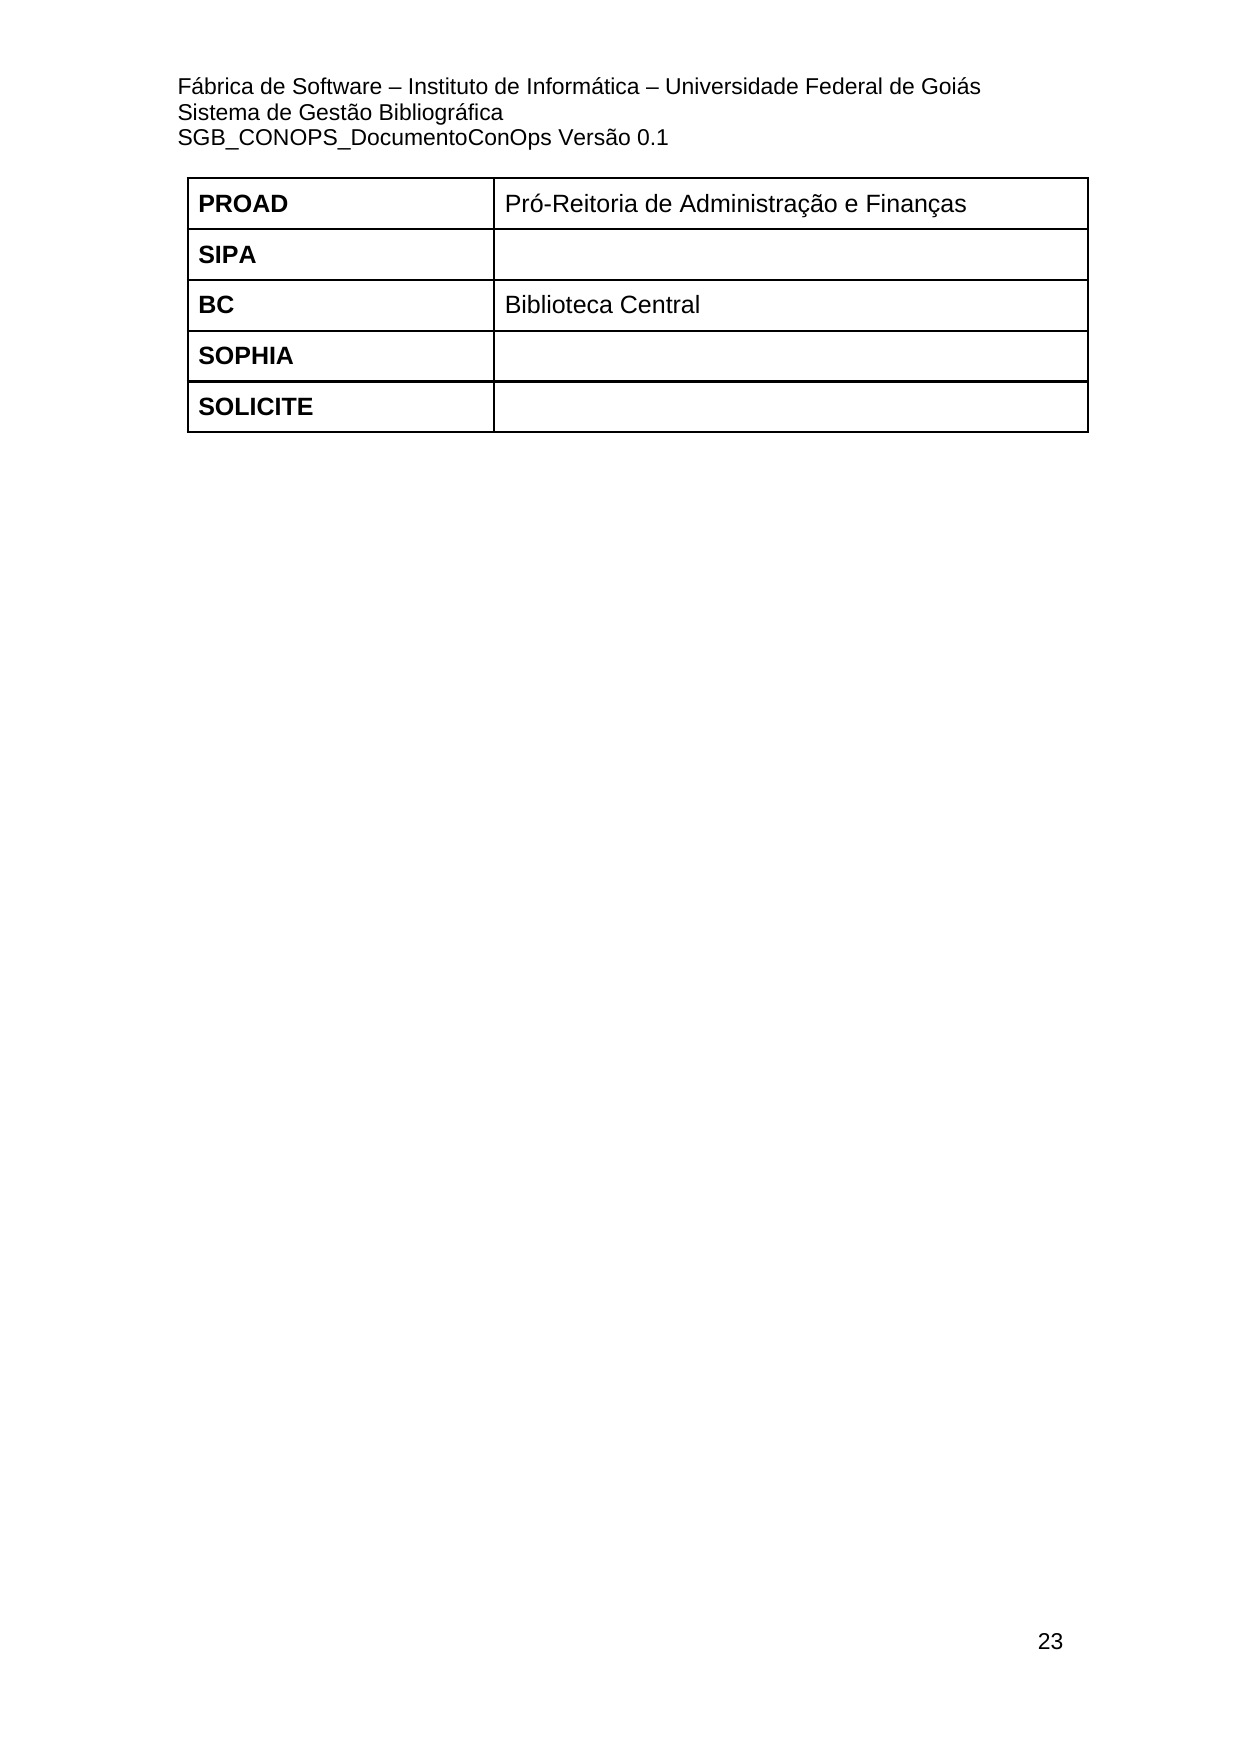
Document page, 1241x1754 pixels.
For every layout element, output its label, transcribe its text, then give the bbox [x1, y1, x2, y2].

table_cell SOLICITE [189, 383, 493, 431]
table_cell SOPHIA [189, 332, 493, 380]
table_cell PROAD [189, 179, 493, 228]
table_cell Pró-Reitoria de Administração e Finanças [495, 179, 1087, 228]
table_cell Biblioteca Central [495, 281, 1087, 329]
table_cell [495, 383, 1087, 431]
table_cell SIPA [189, 230, 493, 279]
table_cell BC [189, 281, 493, 329]
table_cell [495, 230, 1087, 279]
table_cell [495, 332, 1087, 380]
